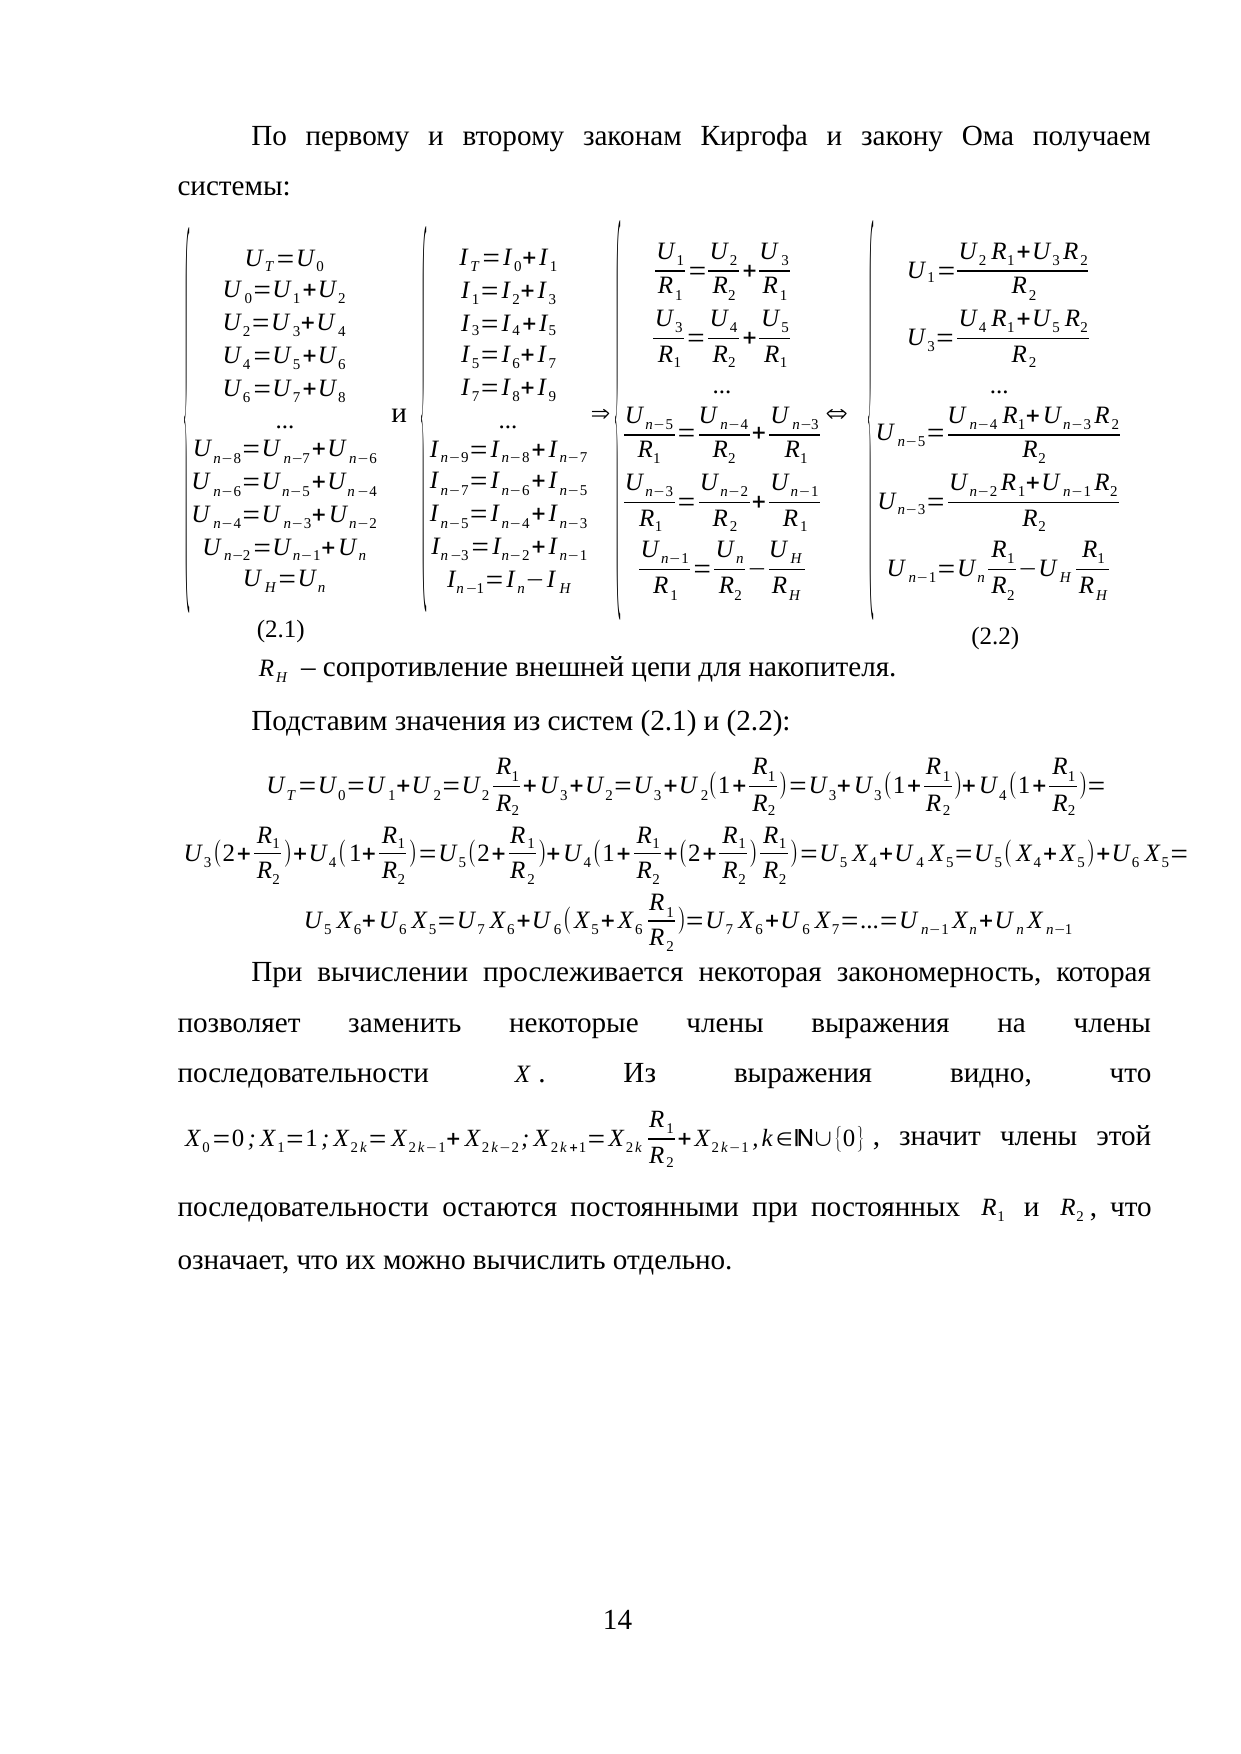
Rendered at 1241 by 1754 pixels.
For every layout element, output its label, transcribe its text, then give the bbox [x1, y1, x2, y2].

text и [177, 219, 1152, 649]
text (2.1) [177, 238, 384, 643]
text Подставим значения из систем (2.1) и (2.2): [177, 703, 1152, 736]
text При вычислении прослеживается некоторая закономерность, которая позволяет заменить некоторые члены выражения на члены последовательности . Из выражения видно, что , значит члены этой последовательности остаются постоянными при постоянных и , что означает, что их можно вычислить отдельно. [177, 954, 1152, 1275]
text По первому и второму законам Киргофа и закону Ома получаем системы: [177, 118, 1152, 202]
text (2.2) [862, 231, 1128, 649]
text – сопротивление внешней цепи для накопителя. [177, 649, 1152, 686]
